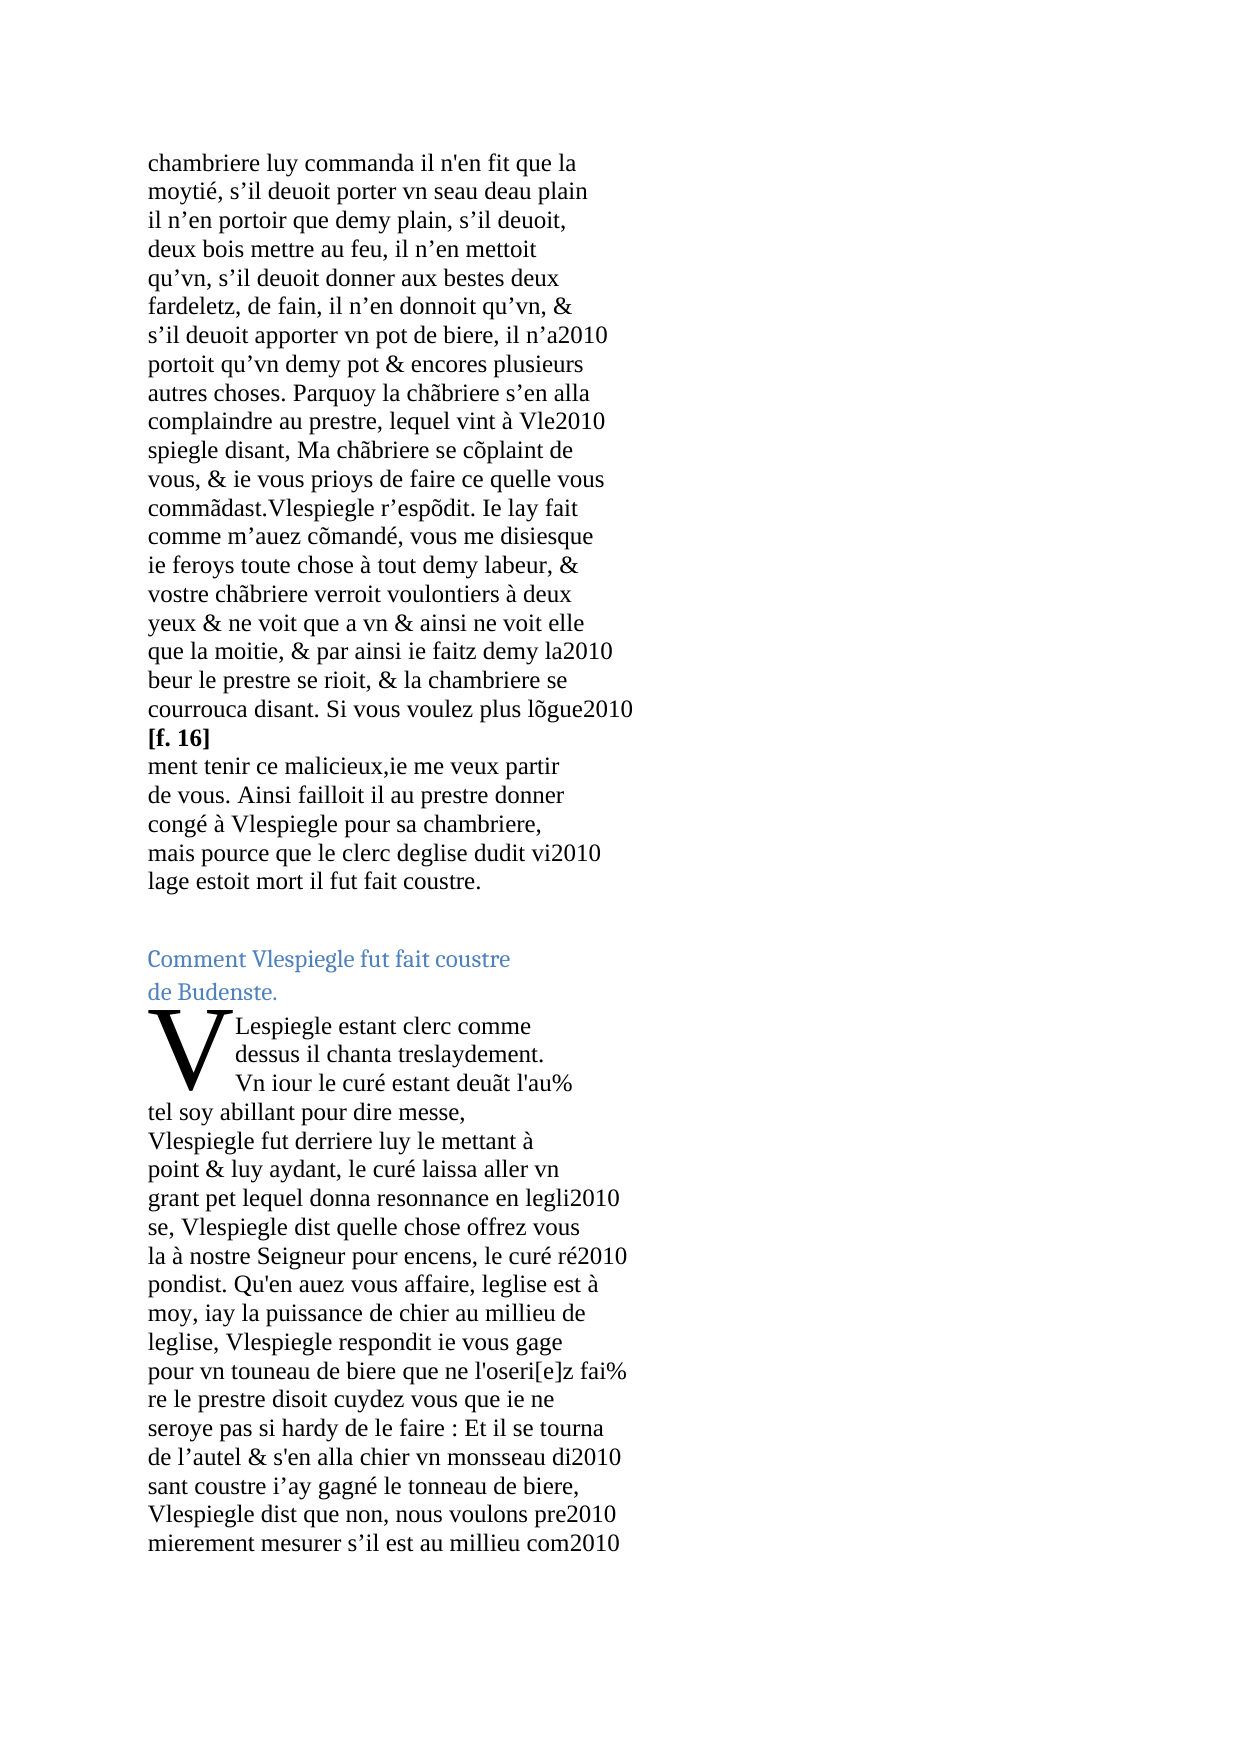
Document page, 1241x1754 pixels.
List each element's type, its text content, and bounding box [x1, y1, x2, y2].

subtitle Comment Vlespiegle fut fait coustre de Budenste. [148, 945, 1093, 1006]
text VLespiegle estant clerc comme dessus il chanta treslaydement. Vn iour le curé estant deuãt l'au% tel soy abillant pour dire messe, Vlespiegle fut derriere luy le mettant à point & luy aydant, le curé laissa aller vn grant pet lequel donna resonnance en legli2010 se, Vlespiegle dist quelle chose offrez vous la à nostre Seigneur pour encens, le curé ré2010 pondist. Qu'en auez vous affaire, leglise est à moy, iay la puissance de chier au millieu de leglise, Vlespiegle respondit ie vous gage pour vn touneau de biere que ne l'oseri[e]z fai% re le prestre disoit cuydez vous que ie ne seroye pas si hardy de le faire : Et il se tourna de l’autel & s'en alla chier vn monsseau di2010 sant coustre i’ay gagné le tonneau de biere, Vlespiegle dist que non, nous voulons pre2010 mierement mesurer s’il est au millieu com2010 me disiez lors Vlespiegle s’en alla mesurer, [f. 17] [148, 1011, 1093, 1557]
text ment tenir ce malicieux,ie me veux partir de vous. Ainsi failloit il au prestre donner congé à Vlespiegle pour sa chambriere, mais pource que le clerc deglise dudit vi2010 lage estoit mort il fut fait coustre. [148, 751, 1093, 924]
text chambriere luy commanda il n'en fit que la moytié, s’il deuoit porter vn seau deau plain il n’en portoir que demy plain, s’il deuoit, deux bois mettre au feu, il n’en mettoit qu’vn, s’il deuoit donner aux bestes deux fardeletz, de fain, il n’en donnoit qu’vn, & s’il deuoit apporter vn pot de biere, il n’a2010 portoit qu’vn demy pot & encores plusieurs autres choses. Parquoy la chãbriere s’en alla complaindre au prestre, lequel vint à Vle2010 spiegle disant, Ma chãbriere se cõplaint de vous, & ie vous prioys de faire ce quelle vous commãdast.Vlespiegle r’espõdit. Ie lay fait comme m’auez cõmandé, vous me disiesque ie feroys toute chose à tout demy labeur, & vostre chãbriere verroit voulontiers à deux yeux & ne voit que a vn & ainsi ne voit elle que la moitie, & par ainsi ie faitz demy la2010 beur le prestre se rioit, & la chambriere se courrouca disant. Si vous voulez plus lõgue2010 [f. 16] [148, 148, 1093, 751]
